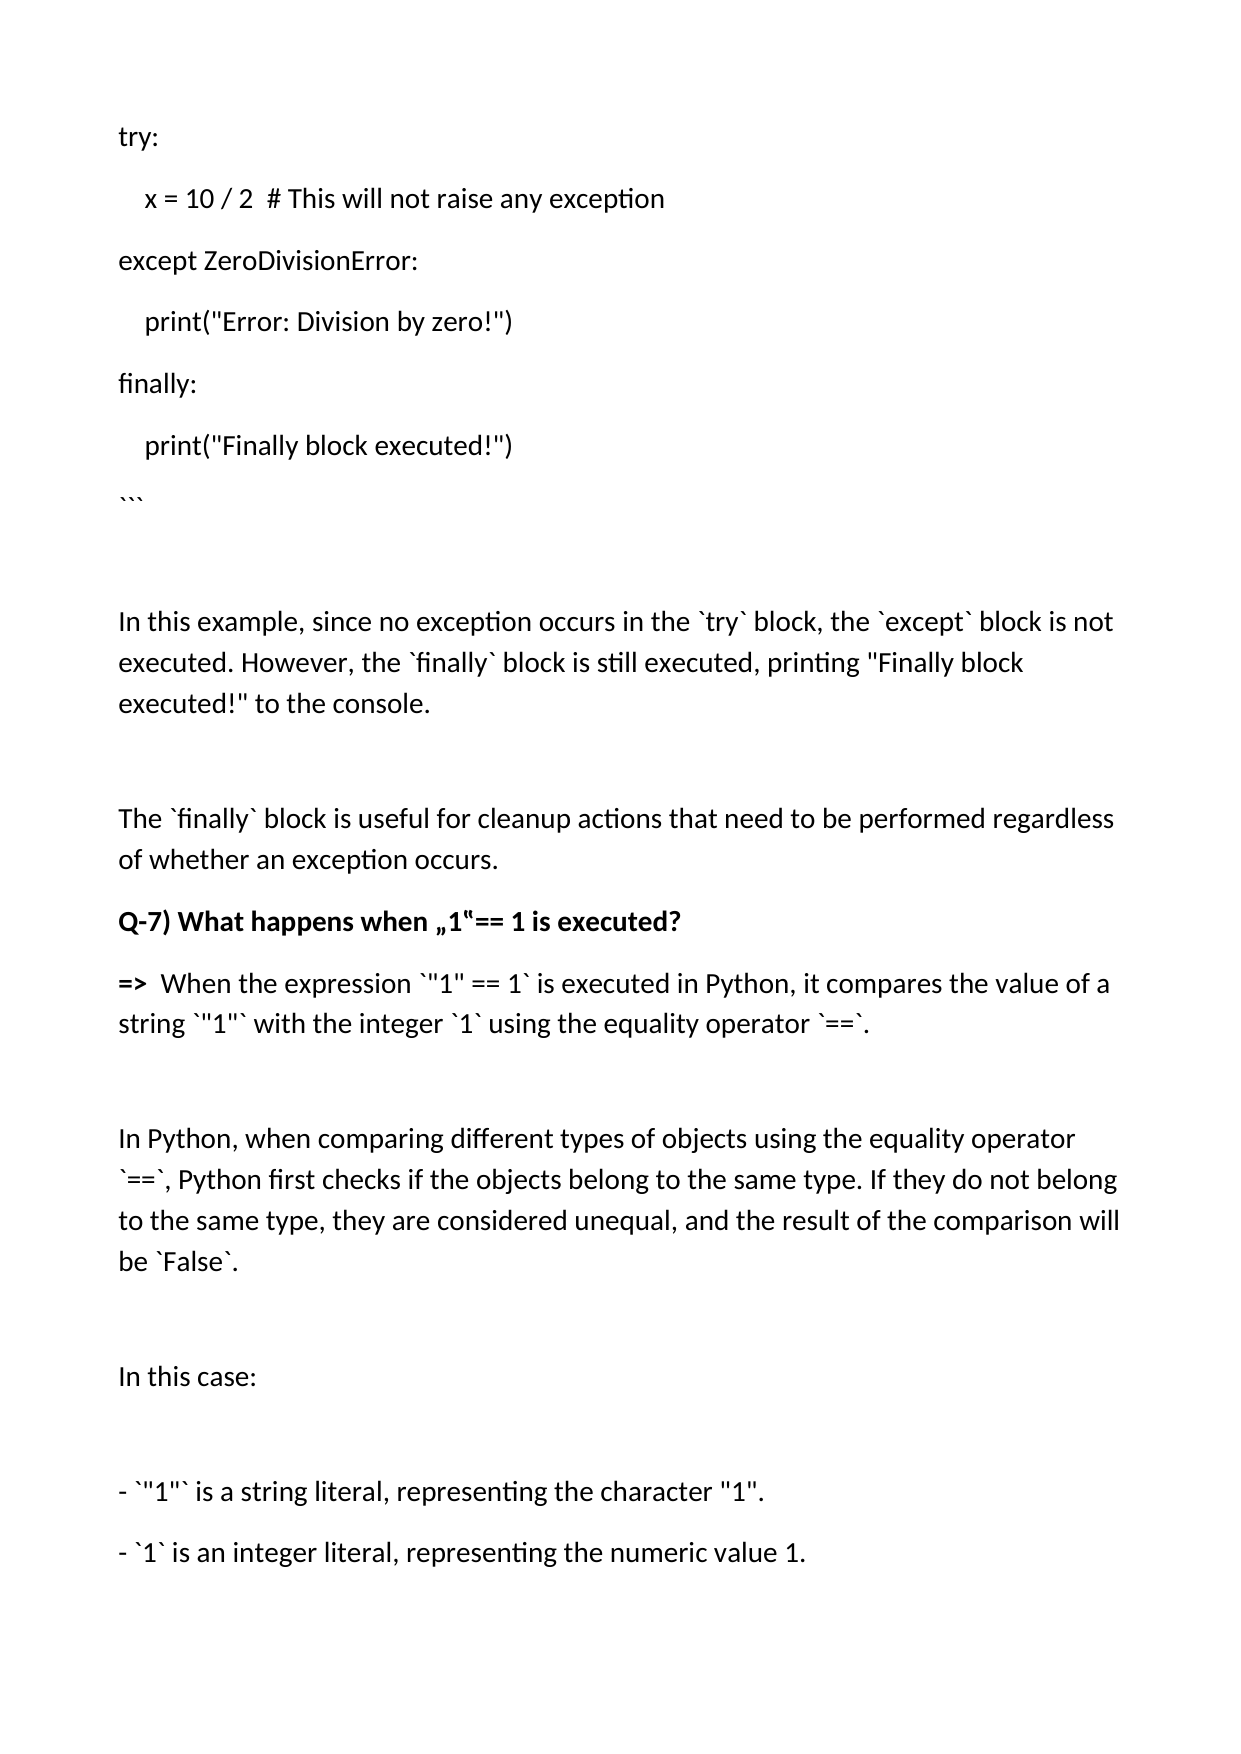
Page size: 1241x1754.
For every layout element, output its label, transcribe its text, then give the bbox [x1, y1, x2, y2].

text - `"1"` is a string literal, representing the character "1". [118, 1473, 1122, 1508]
text finally: [118, 365, 1122, 401]
text Q-7) What happens when „1‟== 1 is executed? [118, 903, 1122, 938]
text try: [118, 118, 1122, 154]
text In this example, since no exception occurs in the `try` block, the `except` block is not executed. However, the `finally` block is still executed, printing "Finally block executed!" to the console. [118, 603, 1122, 721]
text except ZeroDivisionError: [118, 242, 1122, 277]
text print("Error: Division by zero!") [118, 303, 1122, 339]
text - `1` is an integer literal, representing the numeric value 1. [118, 1534, 1122, 1570]
text In this case: [118, 1358, 1122, 1394]
text In Python, when comparing different types of objects using the equality operator `==`, Python first checks if the objects belong to the same type. If they do not belong to the same type, they are considered unequal, and the result of the comparison will be `False`. [118, 1120, 1122, 1279]
text => When the expression `"1" == 1` is executed in Python, it compares the value of a string `"1"` with the integer `1` using the equality operator `==`. [118, 965, 1122, 1041]
text ``` [118, 489, 1122, 524]
text print("Finally block executed!") [118, 427, 1122, 463]
text The `finally` block is useful for cleanup actions that need to be performed regardless of whether an exception occurs. [118, 800, 1122, 877]
text x = 10 / 2 # This will not raise any exception [118, 180, 1122, 216]
